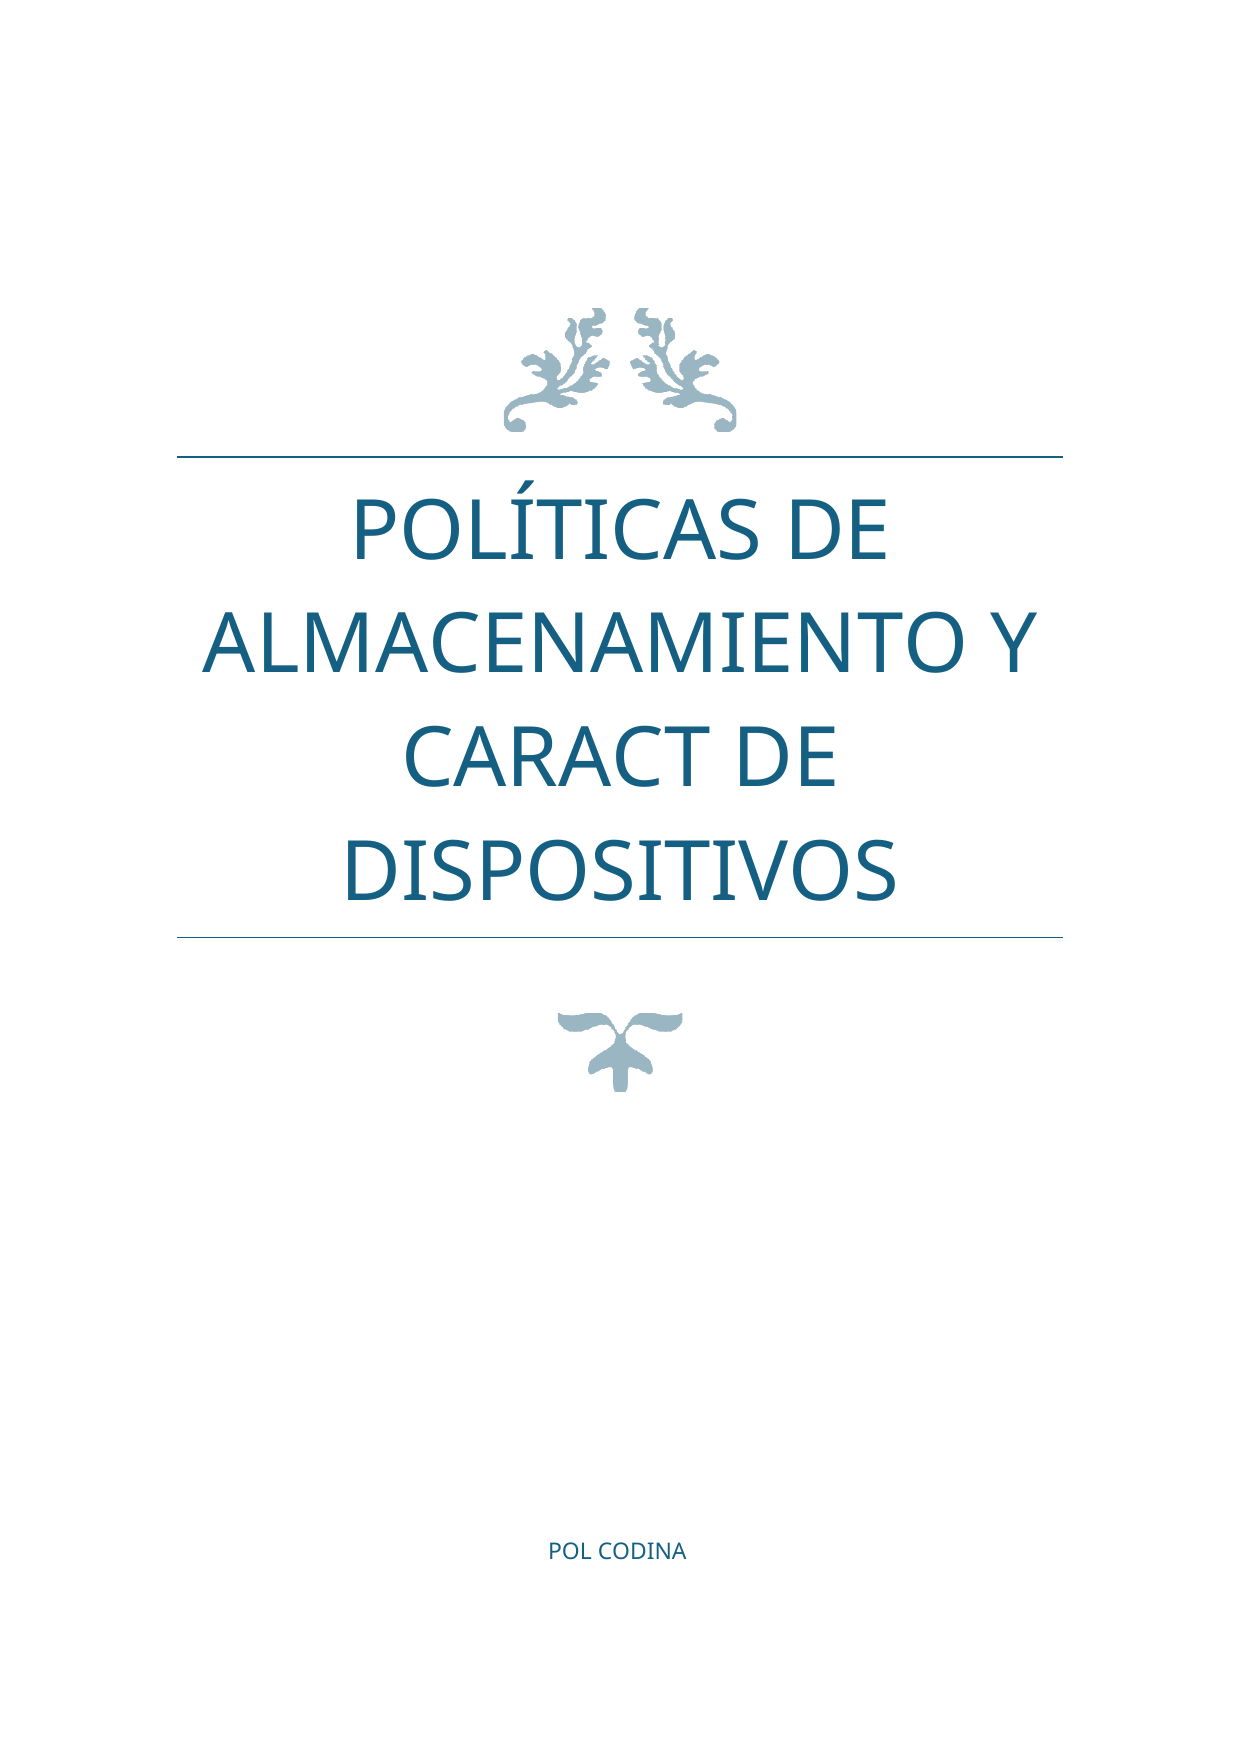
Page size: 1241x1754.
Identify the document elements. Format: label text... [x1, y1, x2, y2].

text Políticas de Almacenamiento y Caract de Dispositivos [177, 458, 1063, 937]
text Pol codina [177, 1535, 1063, 1566]
